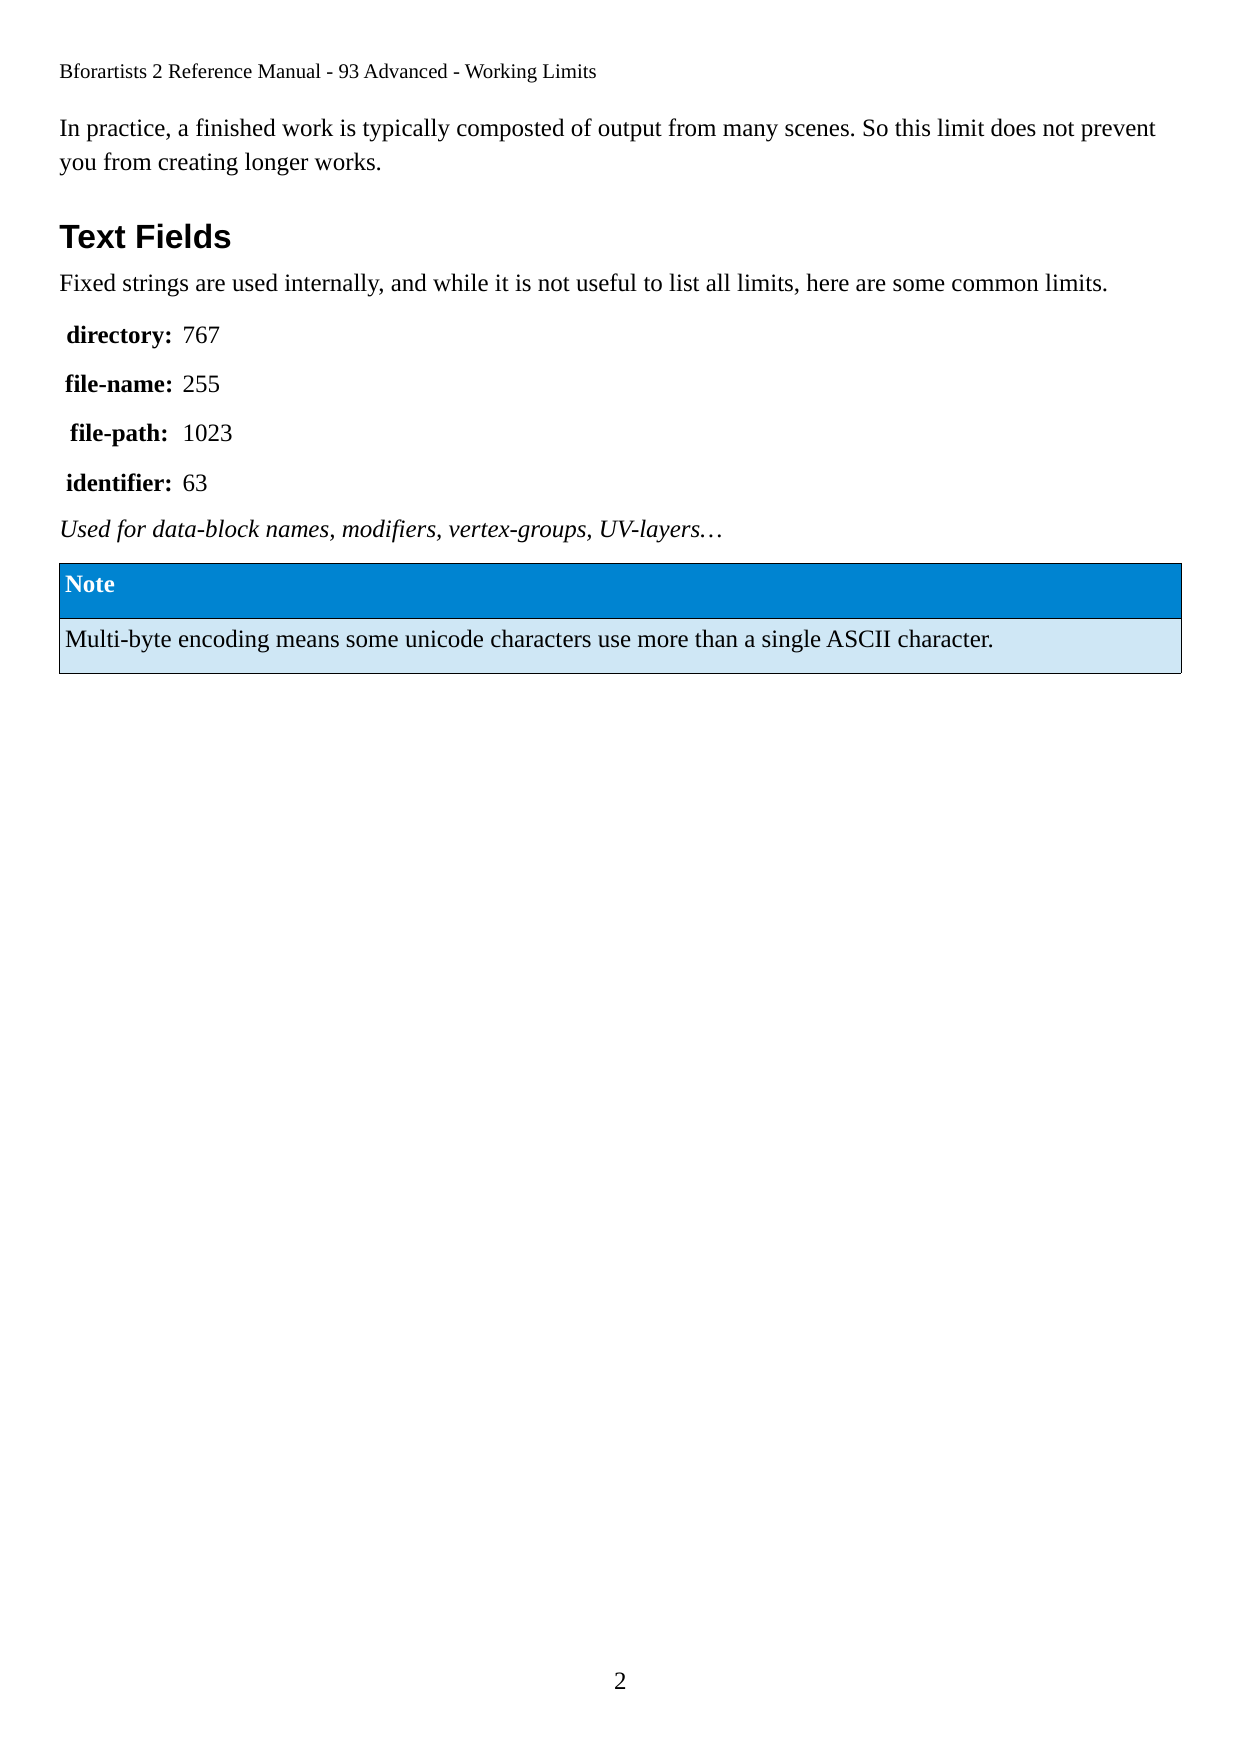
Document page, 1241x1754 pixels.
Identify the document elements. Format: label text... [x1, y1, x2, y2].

table_header Note [60, 564, 1181, 618]
text In practice, a finished work is typically composted of output from many scenes. So this limit does not prevent you from creating longer works. [59, 113, 1181, 176]
text Fixed strings are used internally, and while it is not useful to list all limits, here are some common limits. [59, 268, 1181, 297]
table_cell identifier: [59, 465, 179, 514]
text Used for data-block names, modifiers, vertex-groups, UV-layers… [59, 514, 1181, 543]
table_cell Multi-byte encoding means some unicode characters use more than a single ASCII character. [60, 619, 1181, 673]
table_cell file-name: [59, 366, 179, 416]
subtitle Text Fields [59, 217, 1181, 256]
table_cell 255 [179, 366, 245, 416]
table_header 767 [179, 317, 245, 366]
table_cell file-path: [59, 416, 179, 465]
table_header directory: [59, 317, 179, 366]
table_cell 1023 [179, 416, 245, 465]
table_cell 63 [179, 465, 245, 514]
